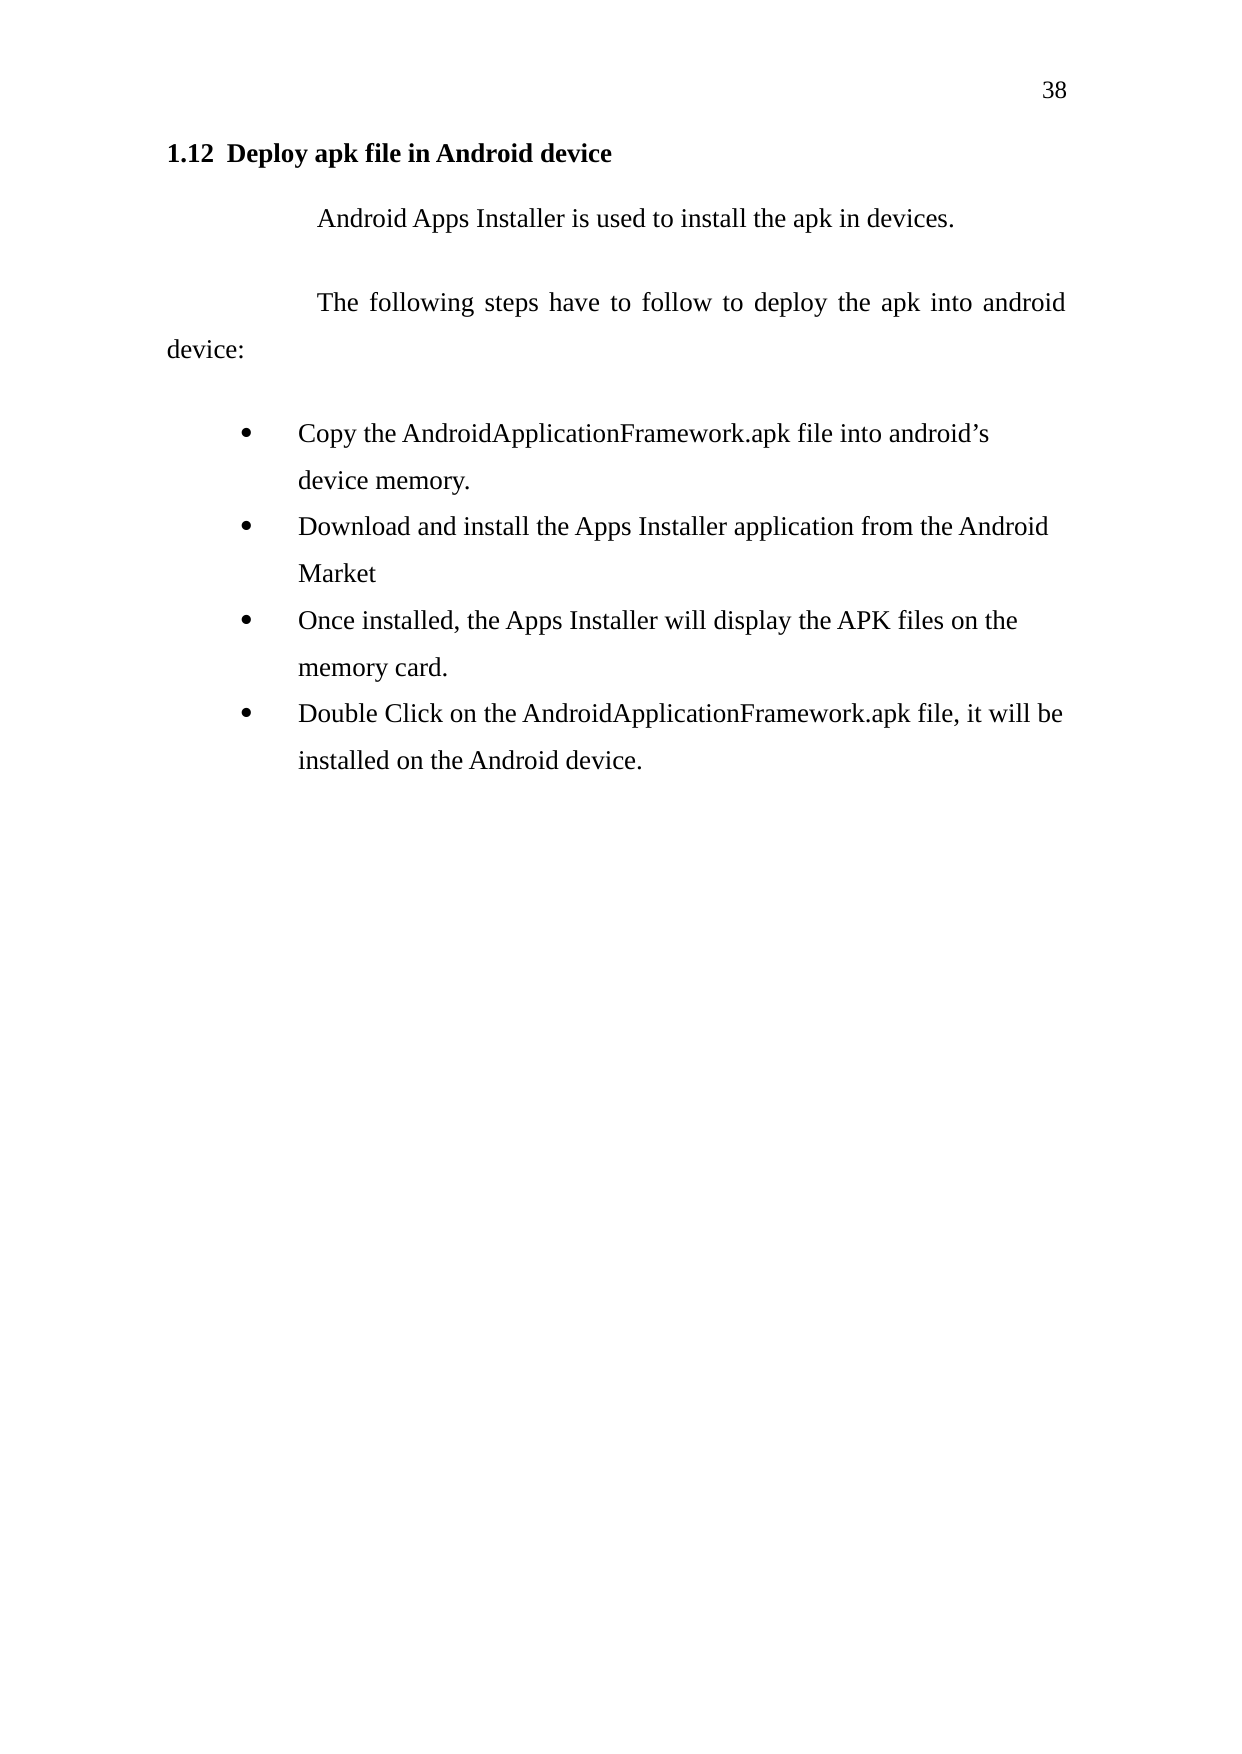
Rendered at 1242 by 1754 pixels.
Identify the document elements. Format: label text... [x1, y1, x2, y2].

list Once installed, the Apps Installer will display the APK files on the memory card. [242, 604, 1067, 682]
subtitle Deploy apk file in Android device [167, 137, 1067, 169]
text Android Apps Installer is used to install the apk in devices. [167, 202, 1067, 233]
list Copy the AndroidApplicationFramework.apk file into android’s device memory. [242, 417, 1067, 495]
list Double Click on the AndroidApplicationFramework.apk file, it will be installed on the Android device. [242, 697, 1067, 775]
text The following steps have to follow to deploy the apk into android device: [167, 286, 1067, 364]
list Download and install the Apps Installer application from the Android Market [242, 510, 1067, 588]
